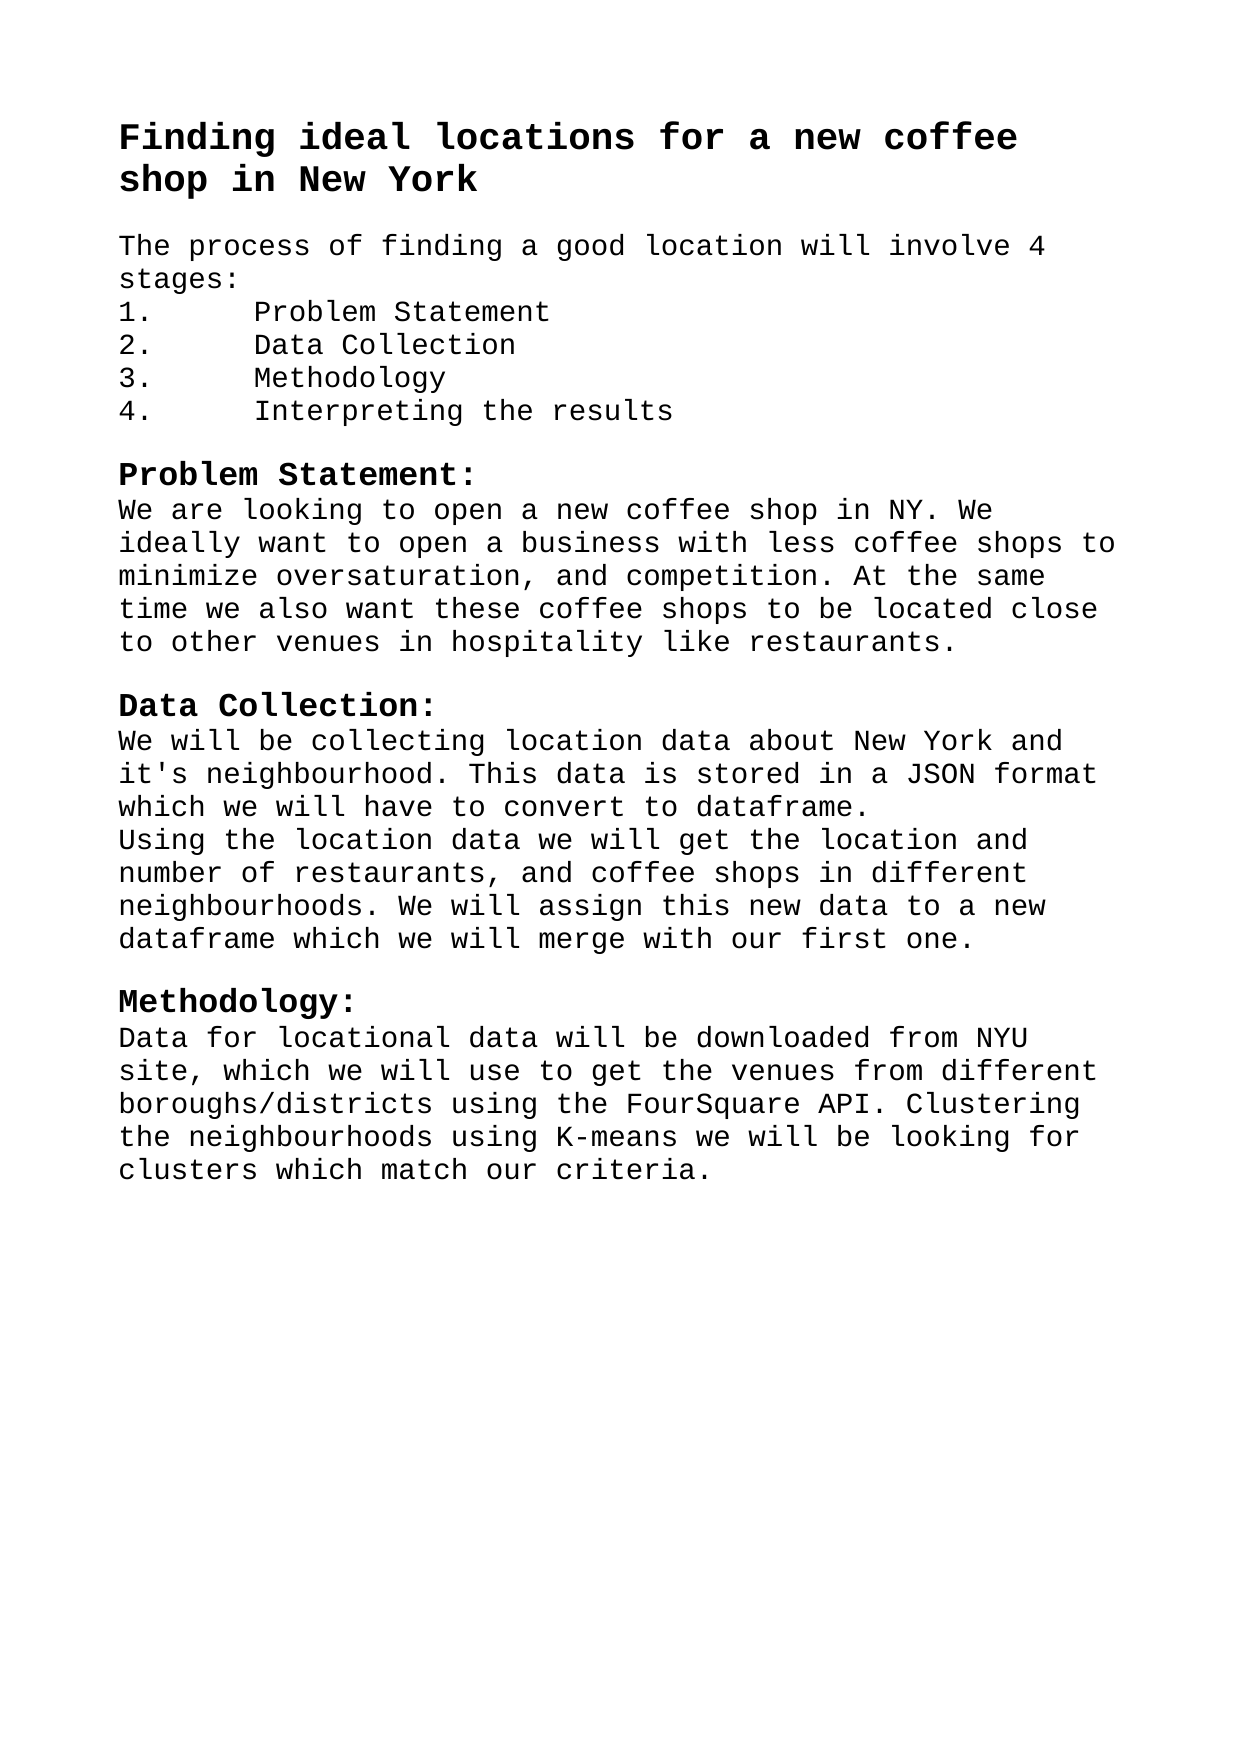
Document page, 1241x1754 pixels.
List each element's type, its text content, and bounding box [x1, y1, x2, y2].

text 1. Problem Statement [118, 297, 1122, 330]
text 2. Data Collection [118, 330, 1122, 363]
text Finding ideal locations for a new coffee shop in New York [118, 118, 1122, 203]
text The process of finding a good location will involve 4 stages: [118, 231, 1122, 297]
text Problem Statement: [118, 457, 1122, 495]
text Using the location data we will get the location and number of restaurants, and coffee shops in different neighbourhoods. We will assign this new data to a new dataframe which we will merge with our first one. [118, 825, 1122, 957]
text 3. Methodology [118, 363, 1122, 396]
text 4. Interpreting the results [118, 396, 1122, 429]
text We are looking to open a new coffee shop in NY. We ideally want to open a business with less coffee shops to minimize oversaturation, and competition. At the same time we also want these coffee shops to be located close to other venues in hospitality like restaurants. [118, 495, 1122, 660]
text Data for locational data will be downloaded from NYU site, which we will use to get the venues from different boroughs/districts using the FourSquare API. Clustering the neighbourhoods using K-means we will be looking for clusters which match our criteria. [118, 1023, 1122, 1188]
text Methodology: [118, 985, 1122, 1023]
text We will be collecting location data about New York and it's neighbourhood. This data is stored in a JSON format which we will have to convert to dataframe. [118, 726, 1122, 825]
text Data Collection: [118, 688, 1122, 726]
